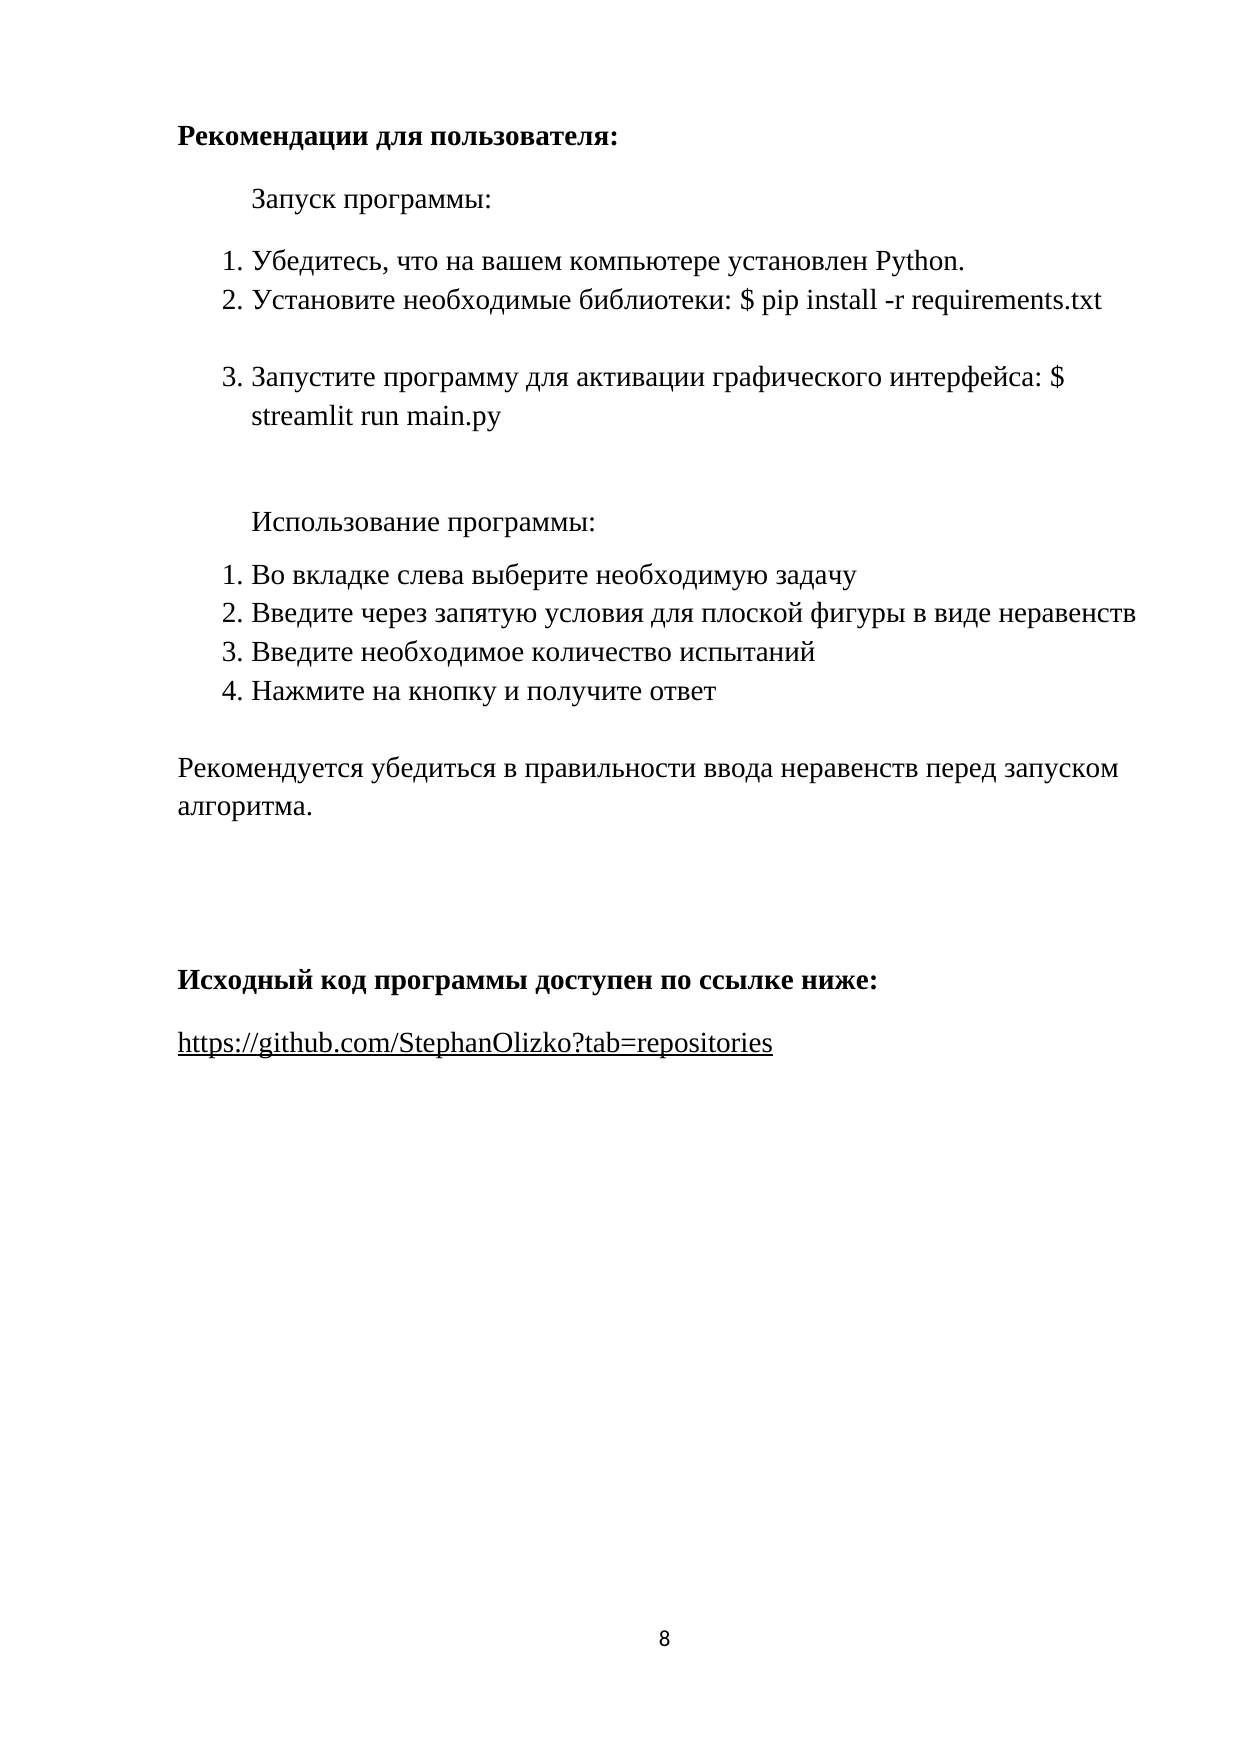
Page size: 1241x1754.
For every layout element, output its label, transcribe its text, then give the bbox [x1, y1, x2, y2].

list Введите необходимое количество испытаний [222, 634, 1152, 668]
text Рекомендуется убедиться в правильности ввода неравенств перед запуском алгоритма. [177, 750, 1152, 822]
text https://github.com/StephanOlizko?tab=repositories [177, 1025, 1152, 1058]
subtitle Рекомендации для пользователя: [177, 118, 1152, 152]
text Запуск программы: [177, 181, 1152, 214]
list Запустите программу для активации графического интерфейса: $ streamlit run main.py [222, 359, 1152, 431]
text Исходный код программы доступен по ссылке ниже: [177, 962, 1152, 996]
text Использование программы: [177, 504, 1152, 537]
list Установите необходимые библиотеки: $ pip install -r requirements.txt [222, 282, 1152, 316]
list Во вкладке слева выберите необходимую задачу [222, 557, 1152, 591]
list Убедитесь, что на вашем компьютере установлен Python. [222, 243, 1152, 277]
list Нажмите на кнопку и получите ответ [222, 673, 1152, 706]
list Введите через запятую условия для плоской фигуры в виде неравенств [222, 596, 1152, 629]
